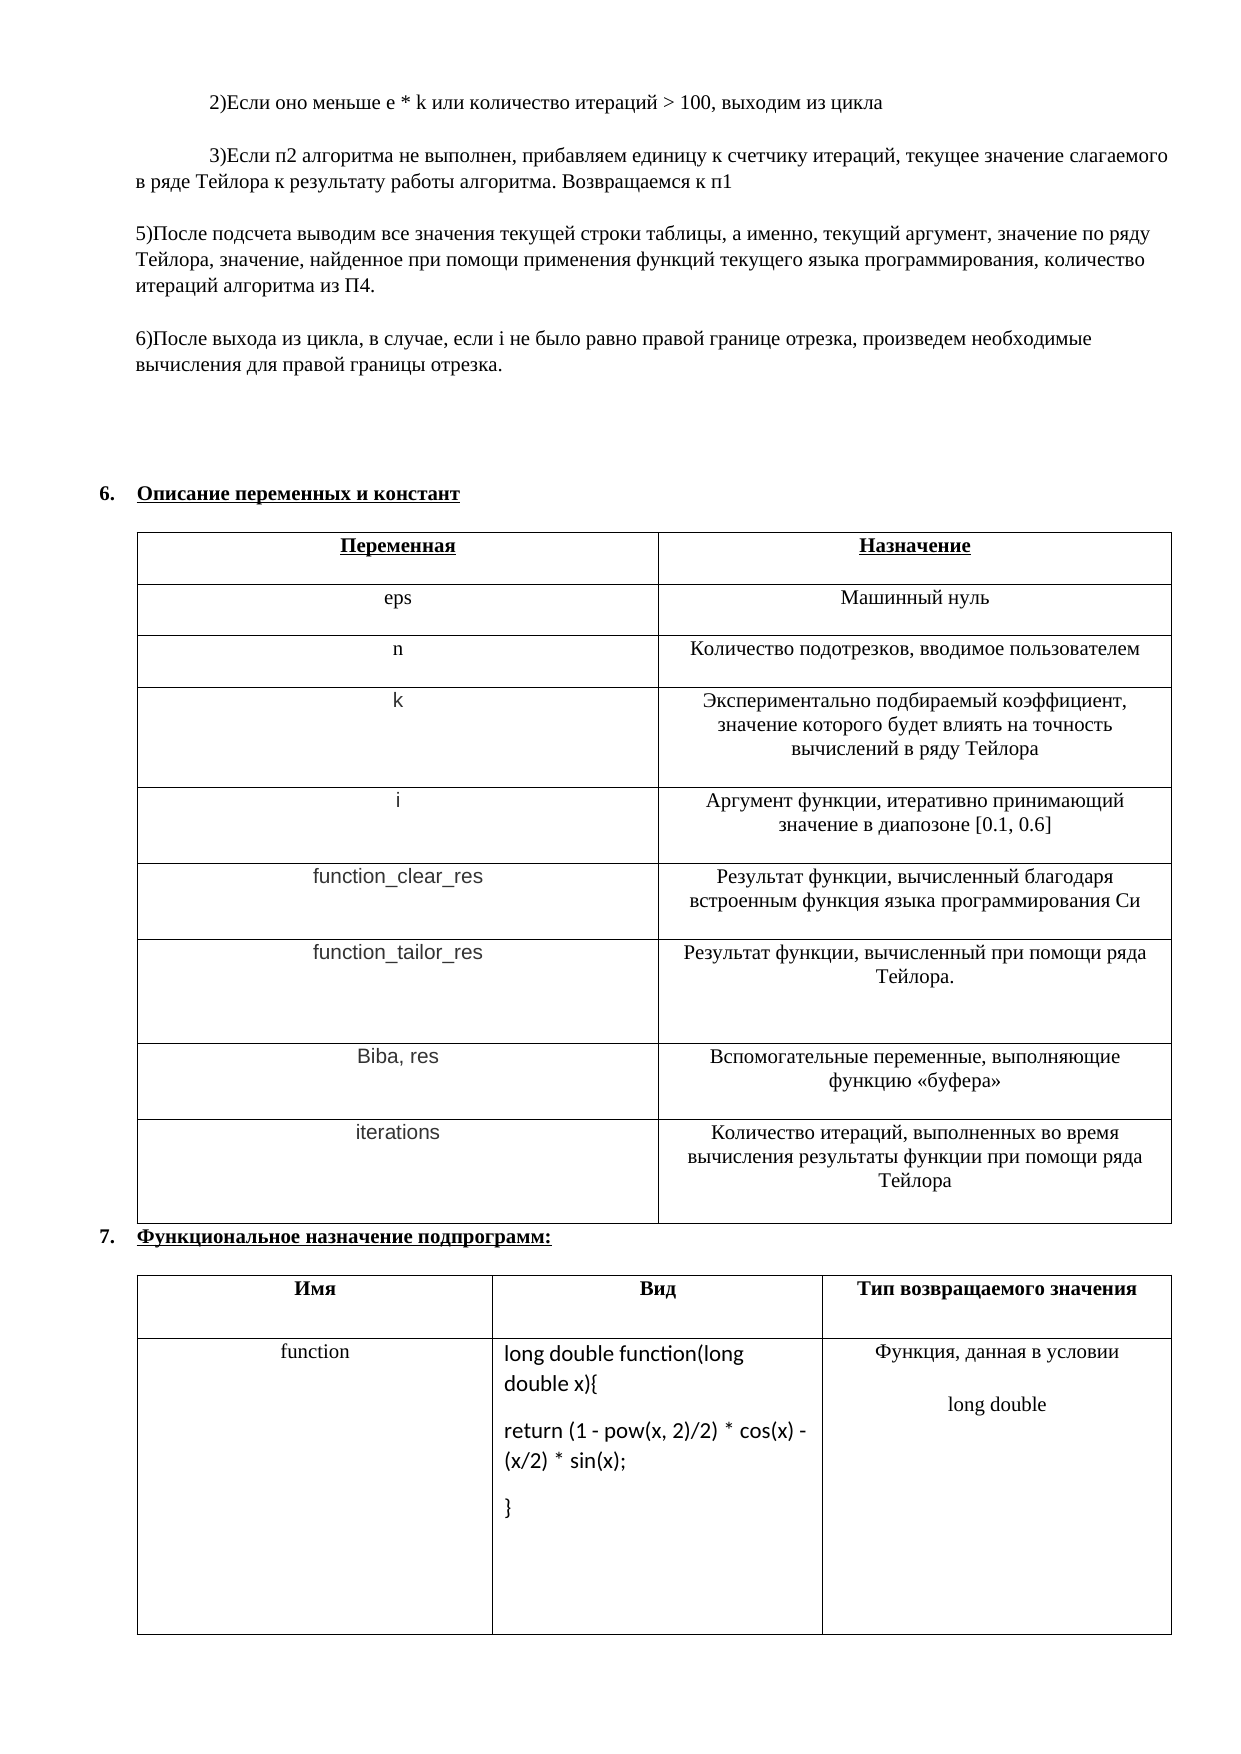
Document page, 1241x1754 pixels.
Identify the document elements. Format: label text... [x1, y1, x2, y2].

text 6)После выхода из цикла, в случае, если i не было равно правой границе отрезка, произведем необходимые вычисления для правой границы отрезка. [135, 326, 1172, 376]
table_cell Результат функции, вычисленный благодаря встроенным функция языка программирования Си [659, 864, 1171, 939]
list Описание переменных и констант [99, 481, 1172, 505]
table_cell Функция, данная в условии long double [823, 1339, 1171, 1634]
table_cell function_clear_res [138, 864, 658, 939]
table_header Назначение [659, 533, 1171, 583]
table_cell k [138, 688, 658, 787]
table_cell function_tailor_res [138, 940, 658, 1043]
table_header Переменная [138, 533, 658, 583]
table_header Вид [493, 1276, 822, 1338]
table_cell i [138, 788, 658, 863]
table_cell Аргумент функции, итеративно принимающий значение в диапозоне [0.1, 0.6] [659, 788, 1171, 863]
text 2)Если оно меньше e * k или количество итераций > 100, выходим из цикла [135, 90, 1172, 114]
table_cell Экспериментально подбираемый коэффициент, значение которого будет влиять на точность вычислений в ряду Тейлора [659, 688, 1171, 787]
table_cell Biba, res [138, 1044, 658, 1119]
text 5)После подсчета выводим все значения текущей строки таблицы, а именно, текущий аргумент, значение по ряду Тейлора, значение, найденное при помощи применения функций текущего языка программирования, количество итераций алгоритма из П4. [135, 221, 1172, 297]
table_cell long double function(long double x){ return (1 - pow(x, 2)/2) * cos(x) - (x/2) * sin(x); } [493, 1339, 822, 1634]
text 3)Если п2 алгоритма не выполнен, прибавляем единицу к счетчику итераций, текущее значение слагаемого в ряде Тейлора к результату работы алгоритма. Возвращаемся к п1 [135, 143, 1172, 193]
table_cell Количество подотрезков, вводимое пользователем [659, 636, 1171, 687]
list Функциональное назначение подпрограмм: [99, 1224, 1172, 1248]
table_header Имя [138, 1276, 492, 1338]
table_header Тип возвращаемого значения [823, 1276, 1171, 1338]
table_cell Вспомогательные переменные, выполняющие функцию «буфера» [659, 1044, 1171, 1119]
table_cell Машинный нуль [659, 585, 1171, 635]
table_cell function [138, 1339, 492, 1634]
table_cell eps [138, 585, 658, 635]
table_cell Результат функции, вычисленный при помощи ряда Тейлора. [659, 940, 1171, 1043]
table_cell Количество итераций, выполненных во время вычисления результаты функции при помощи ряда Тейлора [659, 1120, 1171, 1223]
table_cell n [138, 636, 658, 687]
table_cell iterations [138, 1120, 658, 1223]
